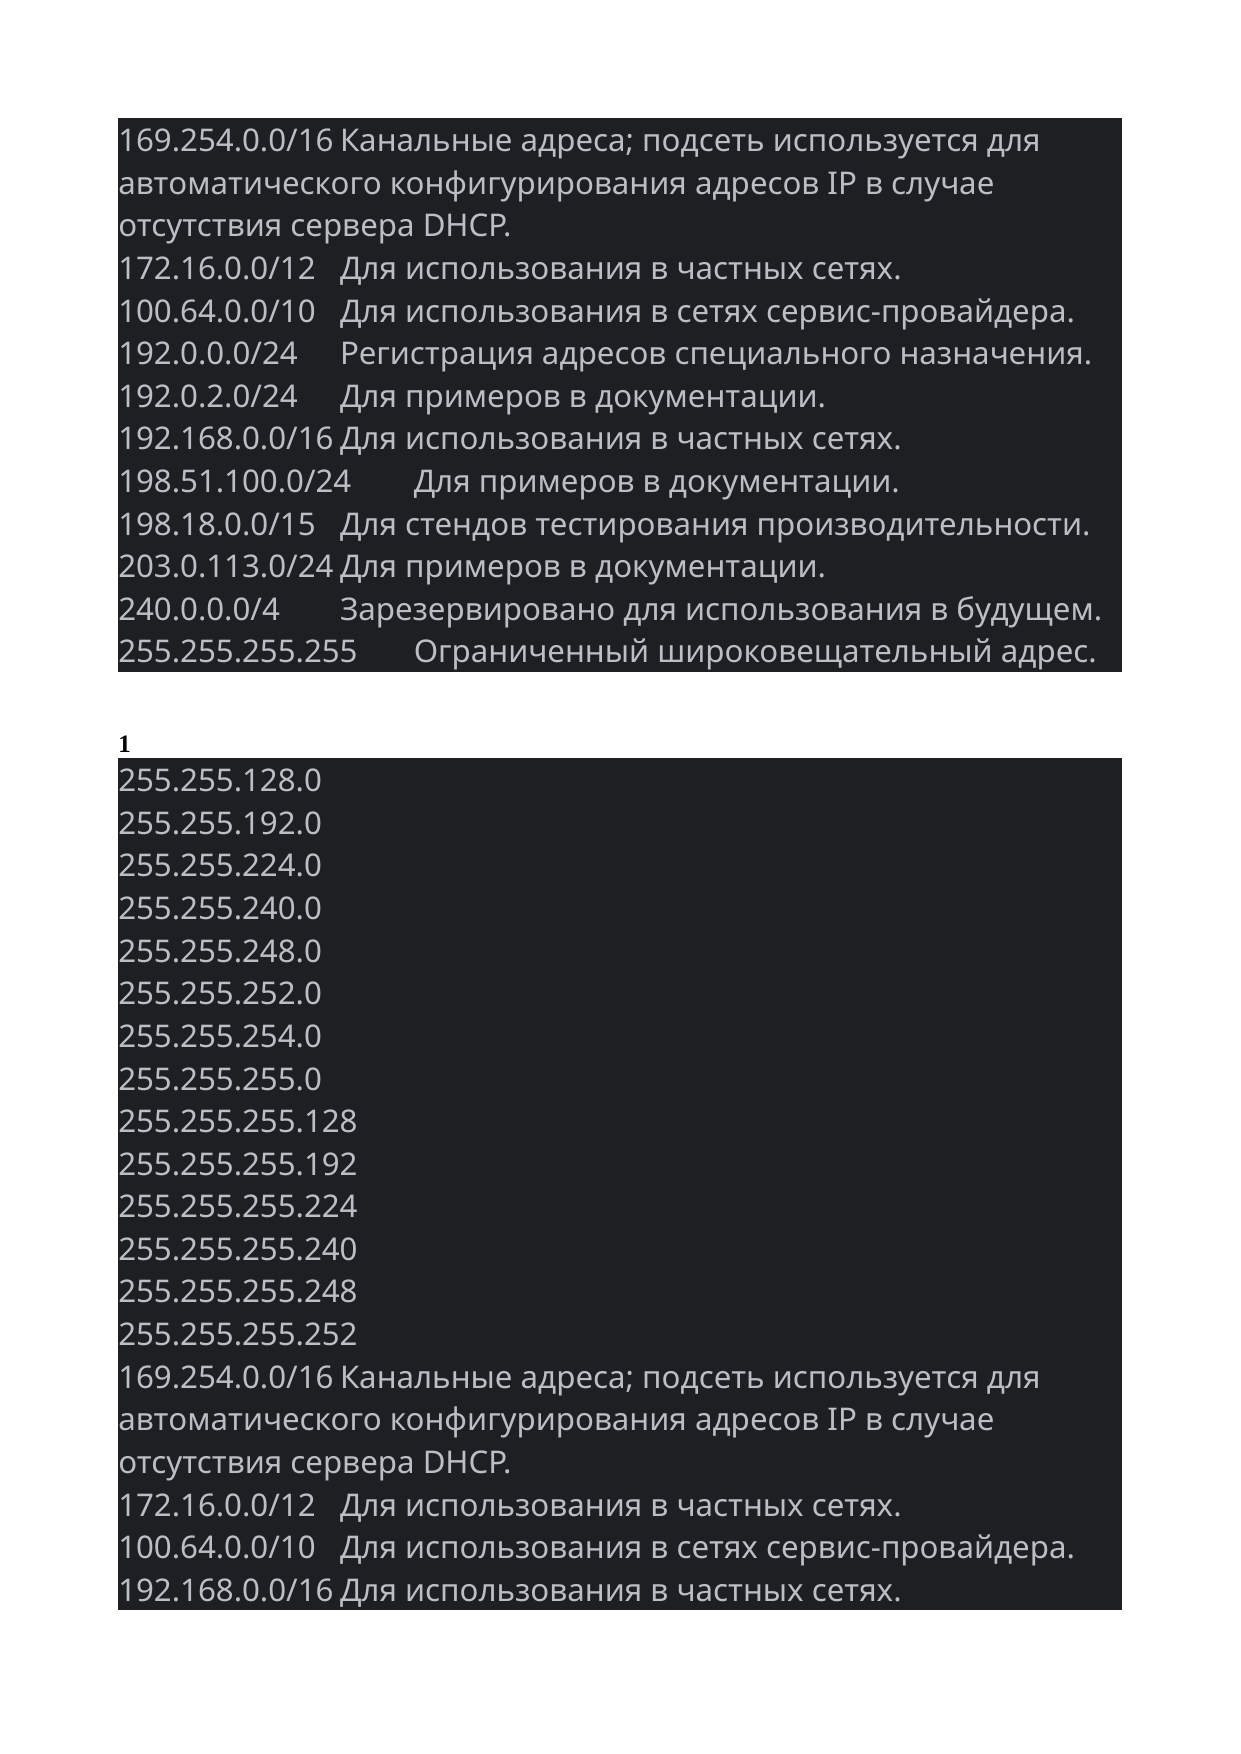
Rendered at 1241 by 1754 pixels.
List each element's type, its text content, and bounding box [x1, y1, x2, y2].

text 255.255.128.0 255.255.192.0 255.255.224.0 255.255.240.0 255.255.248.0 255.255.252.0 255.255.254.0 255.255.255.0 255.255.255.128 255.255.255.192 255.255.255.224 255.255.255.240 255.255.255.248 255.255.255.252 169.254.0.0/16 Канальные адреса; подсеть используется для автоматического конфигурирования адресов IP в случае отсутствия сервера DHCP. 172.16.0.0/12 Для использования в частных сетях. 100.64.0.0/10 Для использования в сетях сервис-провайдера. 192.168.0.0/16 Для использования в частных сетях. [118, 758, 1122, 1610]
text 1 [118, 729, 1122, 758]
text 169.254.0.0/16 Канальные адреса; подсеть используется для автоматического конфигурирования адресов IP в случае отсутствия сервера DHCP. 172.16.0.0/12 Для использования в частных сетях. 100.64.0.0/10 Для использования в сетях сервис-провайдера. 192.0.0.0/24 Регистрация адресов специального назначения. 192.0.2.0/24 Для примеров в документации. 192.168.0.0/16 Для использования в частных сетях. 198.51.100.0/24 Для примеров в документации. 198.18.0.0/15 Для стендов тестирования производительности. 203.0.113.0/24 Для примеров в документации. 240.0.0.0/4 Зарезервировано для использования в будущем. 255.255.255.255 Ограниченный широковещательный адрес. [118, 118, 1122, 672]
